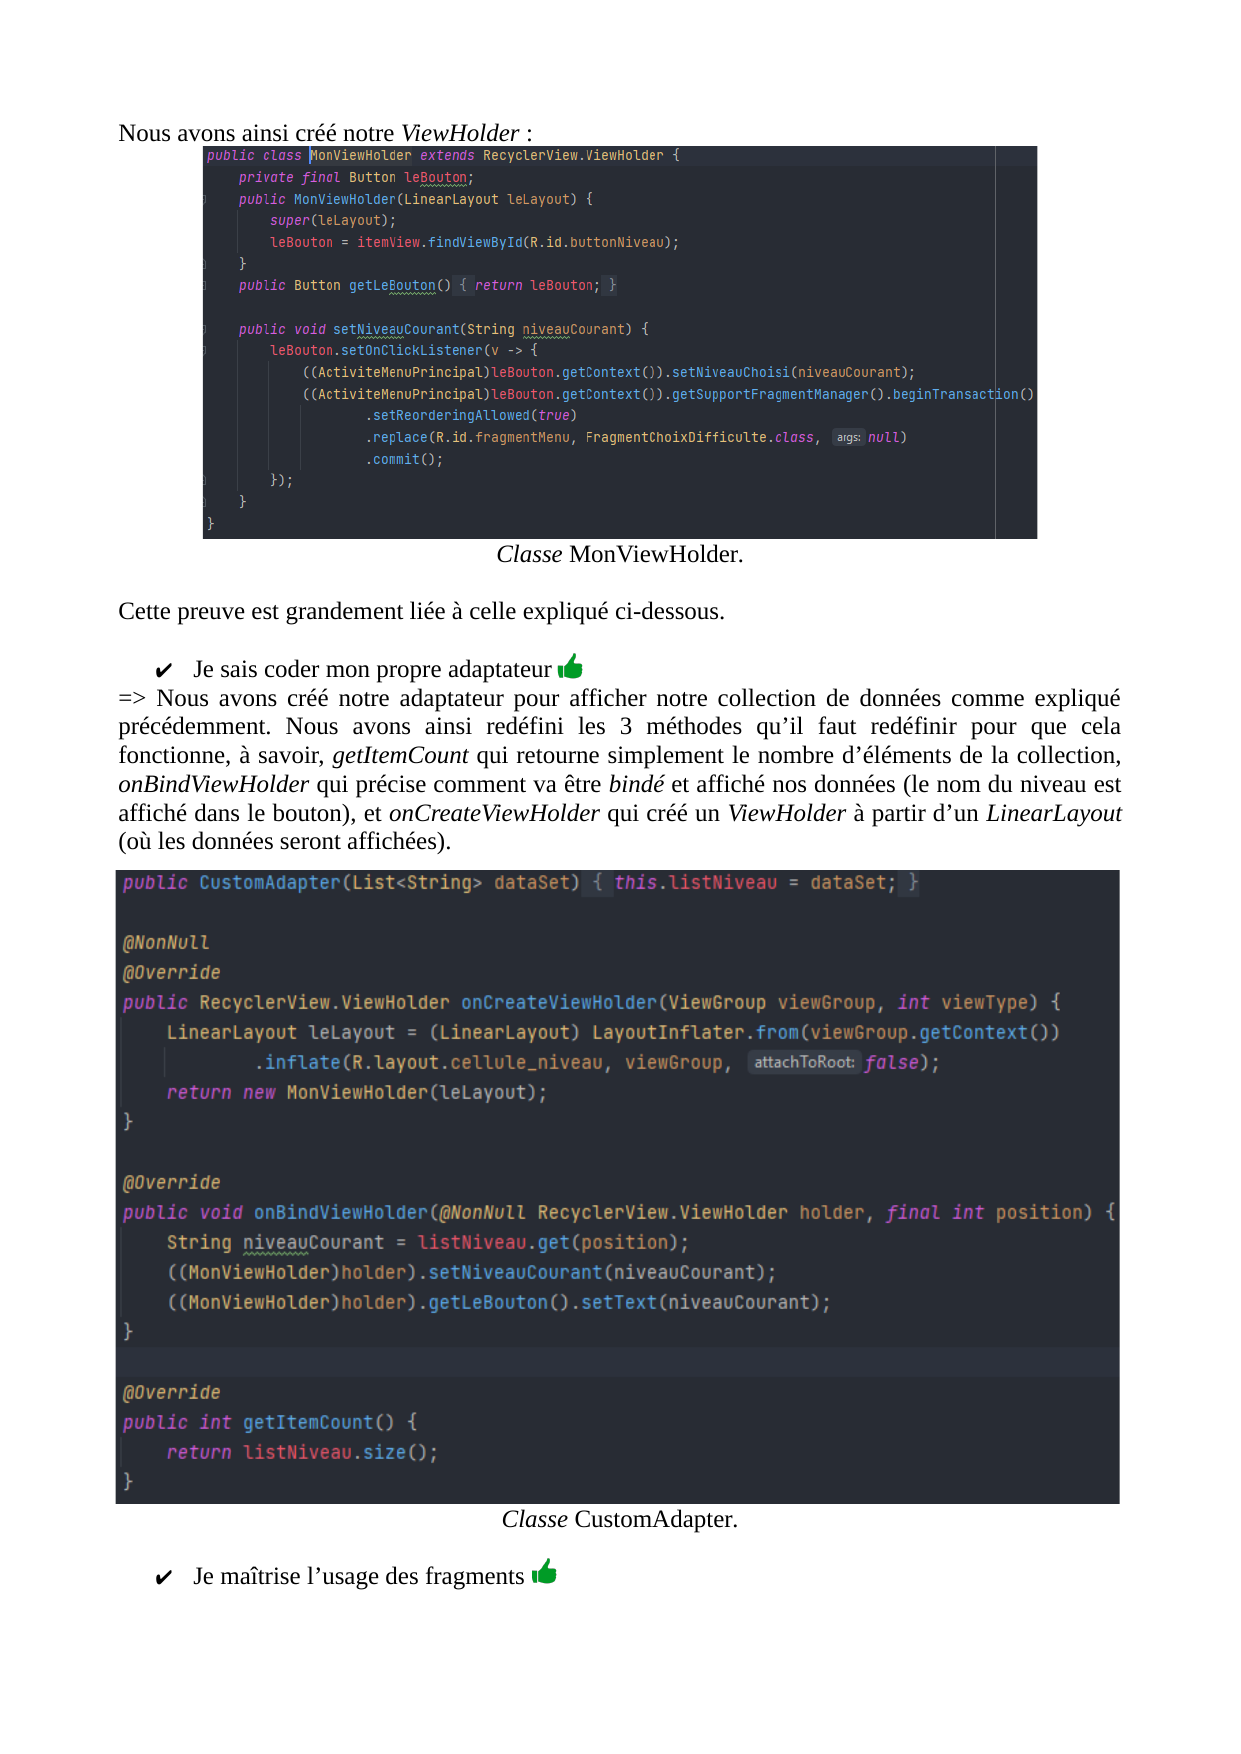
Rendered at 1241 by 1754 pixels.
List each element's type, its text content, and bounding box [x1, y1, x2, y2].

text Classe CustomAdapter. [118, 855, 1122, 1533]
text Nous avons ainsi créé notre ViewHolder : [118, 118, 1122, 147]
picture [557, 653, 584, 680]
text Cette preuve est grandement liée à celle expliqué ci-dessous. [118, 596, 1122, 625]
text Classe MonViewHolder. [118, 147, 1122, 568]
list Je sais coder mon propre adaptateur [156, 654, 1122, 683]
picture [202, 146, 1038, 539]
list Je maîtrise l’usage des fragments [156, 1561, 1122, 1590]
picture [115, 870, 1120, 1504]
picture [532, 1558, 558, 1585]
text => Nous avons créé notre adaptateur pour afficher notre collection de données comme expliqué précédemment. Nous avons ainsi redéfini les 3 méthodes qu’il faut redéfinir pour que cela fonctionne, à savoir, getItemCount qui retourne simplement le nombre d’éléments de la collection, onBindViewHolder qui précise comment va être bindé et affiché nos données (le nom du niveau est affiché dans le bouton), et onCreateViewHolder qui créé un ViewHolder à partir d’un LinearLayout (où les données seront affichées). [118, 683, 1122, 855]
